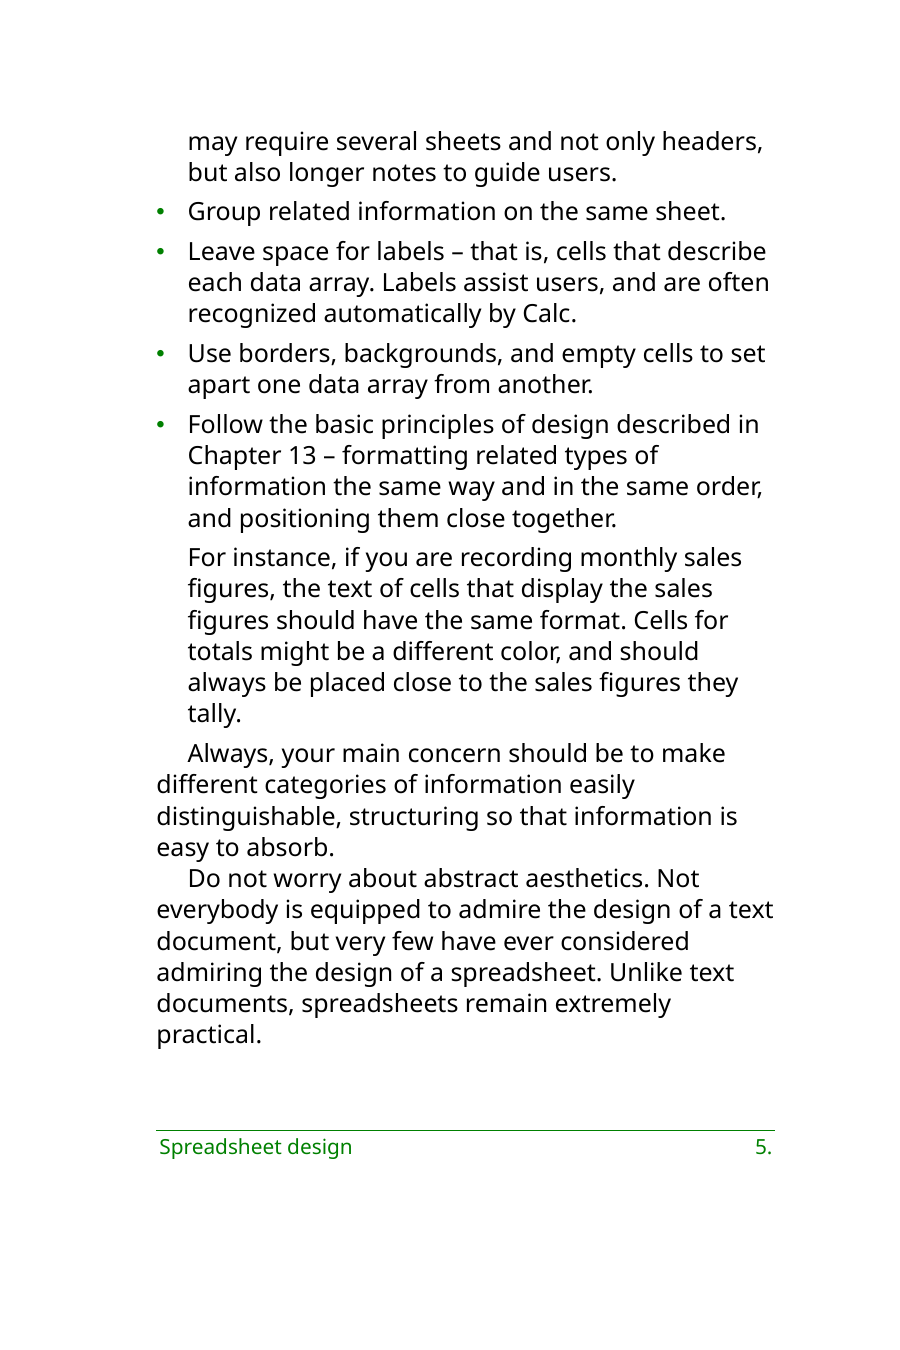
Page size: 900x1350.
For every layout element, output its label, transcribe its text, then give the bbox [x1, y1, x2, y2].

list Leave space for labels – that is, cells that describe each data array. Labels assist users, and are often recognized automatically by Calc. [156, 235, 775, 329]
list Follow the basic principles of design described in Chapter 13 – formatting related types of information the same way and in the same order, and positioning them close together. [156, 408, 775, 533]
text Always, your main concern should be to make different categories of information easily distinguishable, structuring so that information is easy to absorb. [156, 737, 775, 862]
list Use borders, backgrounds, and empty cells to set apart one data array from another. [156, 337, 775, 400]
text For instance, if you are recording monthly sales figures, the text of cells that display the sales figures should have the same format. Cells for totals might be a different color, and should always be placed close to the sales figures they tally. [187, 542, 775, 729]
list may require several sheets and not only headers, but also longer notes to guide users. [156, 125, 775, 187]
text Do not worry about abstract aesthetics. Not everybody is equipped to admire the design of a text document, but very few have ever considered admiring the design of a spreadsheet. Unlike text documents, spreadsheets remain extremely practical. [156, 862, 775, 1050]
list Group related information on the same sheet. [156, 196, 775, 227]
